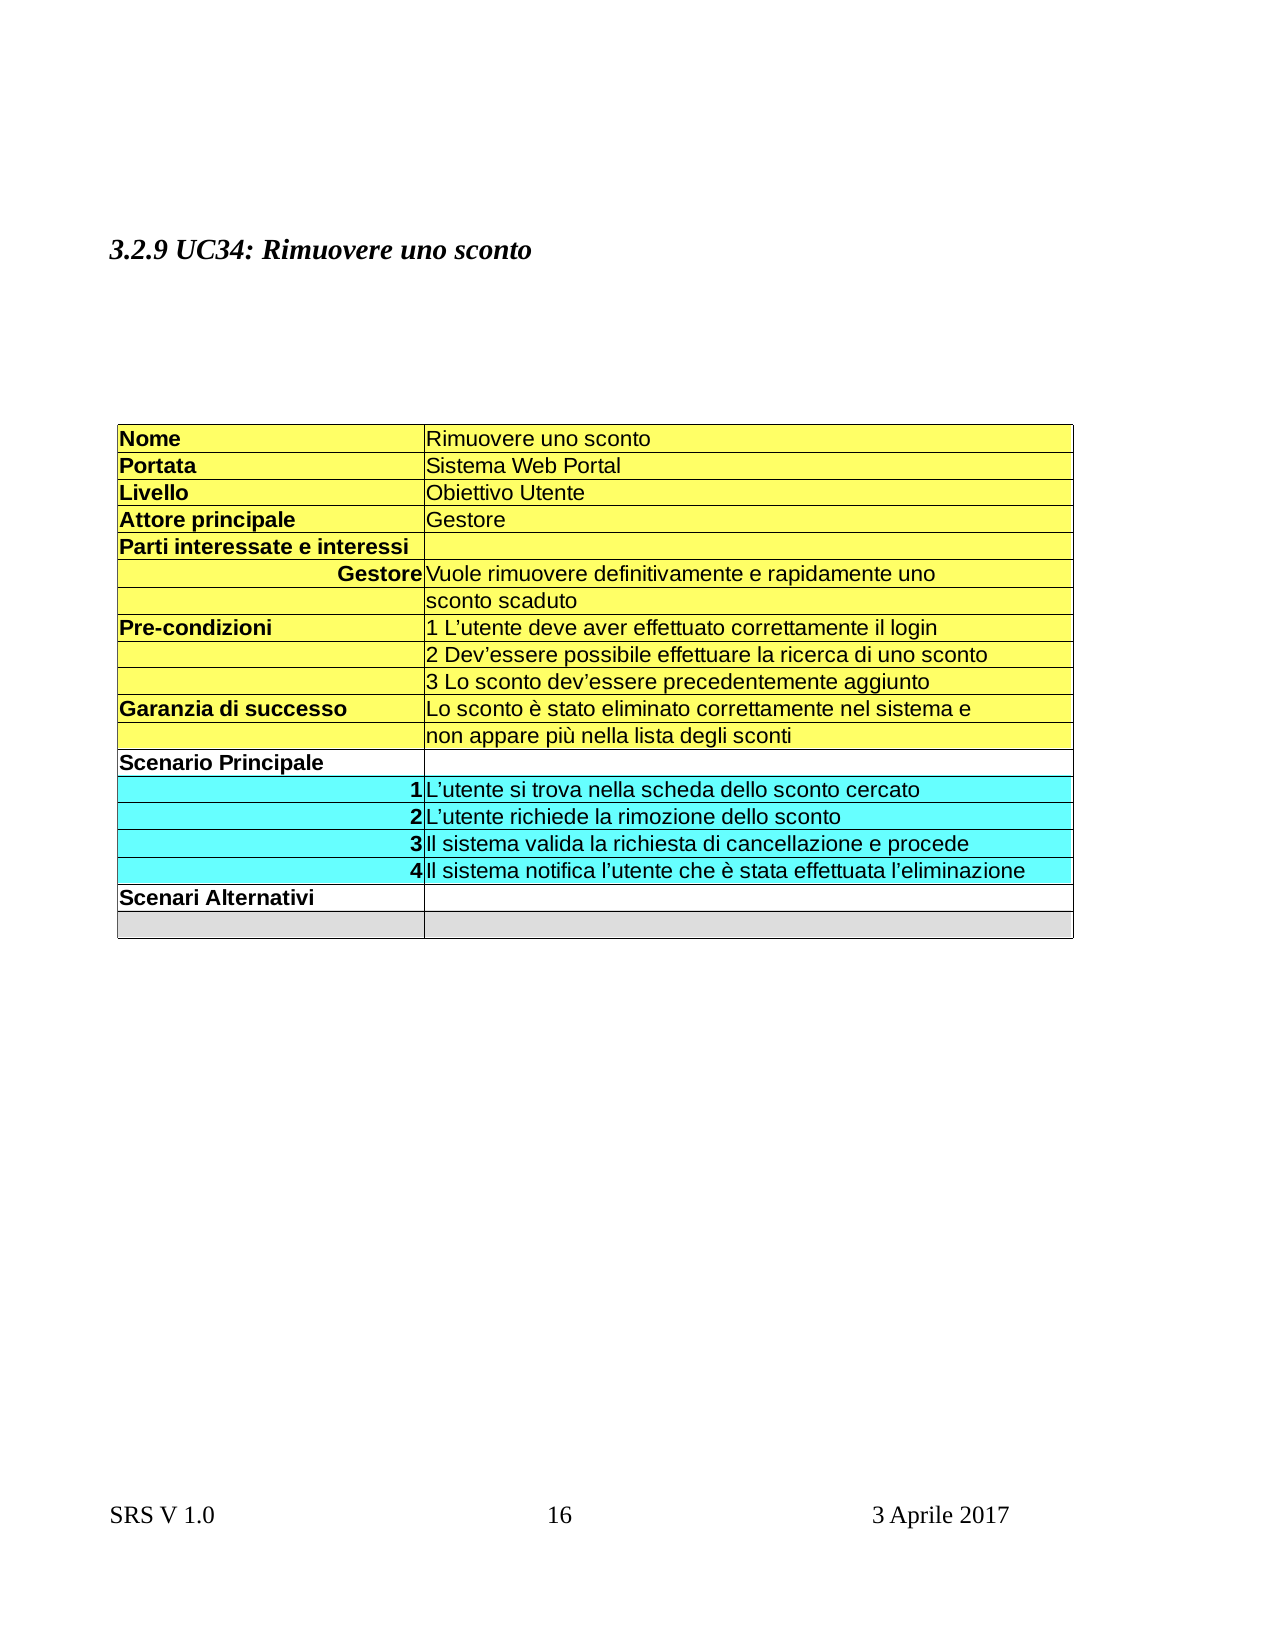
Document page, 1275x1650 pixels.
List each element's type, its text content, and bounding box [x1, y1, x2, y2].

subtitle 3.2.9 UC34: Rimuovere uno sconto [109, 232, 1162, 266]
